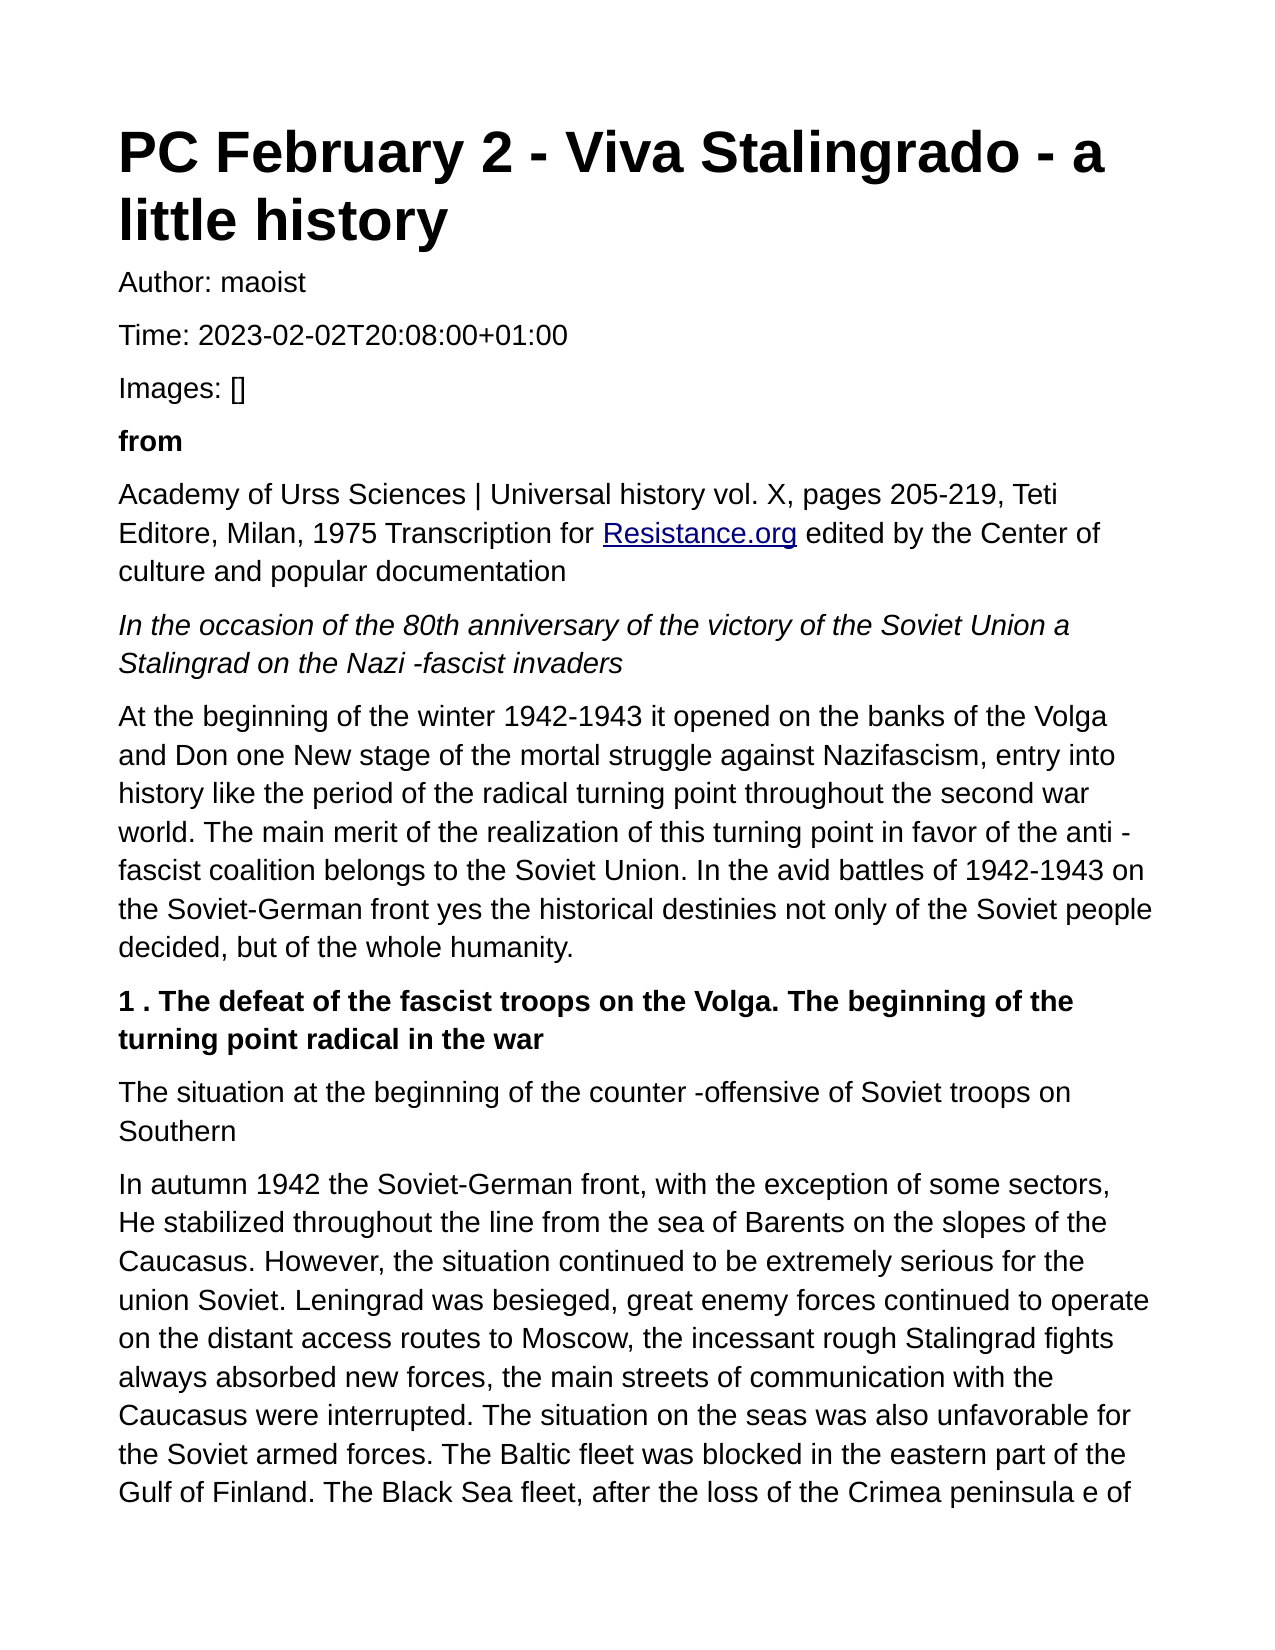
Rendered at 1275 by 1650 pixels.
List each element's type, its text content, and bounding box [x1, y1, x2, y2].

text Author: maoist [118, 265, 1157, 298]
text The situation at the beginning of the counter -offensive of Soviet troops on Southern [118, 1075, 1157, 1147]
text In the occasion of the 80th anniversary of the victory of the Soviet Union a Stalingrad on the Nazi -fascist invaders [118, 607, 1157, 679]
text Images: [] [118, 371, 1157, 404]
text Time: 2023-02-02T20:08:00+01:00 [118, 318, 1157, 351]
text In autumn 1942 the Soviet-German front, with the exception of some sectors, He stabilized throughout the line from the sea of Barents on the slopes of the Caucasus. However, the situation continued to be extremely serious for the union Soviet. Leningrad was besieged, great enemy forces continued to operate on the distant access routes to Moscow, the incessant rough Stalingrad fights always absorbed new forces, the main streets of communication with the Caucasus were interrupted. The situation on the seas was also unfavorable for the Soviet armed forces. The Baltic fleet was blocked in the eastern part of the Gulf of Finland. The Black Sea fleet, after the loss of the Crimea peninsula e of [118, 1167, 1157, 1509]
text Academy of Urss Sciences | Universal history vol. X, pages 205-219, Teti Editore, Milan, 1975 Transcription for Resistance.org edited by the Center of culture and popular documentation [118, 477, 1157, 588]
text from [118, 424, 1157, 458]
text At the beginning of the winter 1942-1943 it opened on the banks of the Volga and Don one New stage of the mortal struggle against Nazifascism, entry into history like the period of the radical turning point throughout the second war world. The main merit of the realization of this turning point in favor of the anti -fascist coalition belongs to the Soviet Union. In the avid battles of 1942-1943 on the Soviet-German front yes the historical destinies not only of the Soviet people decided, but of the whole humanity. [118, 699, 1157, 964]
subtitle PC February 2 - Viva Stalingrado - a little history [118, 118, 1157, 252]
text 1 . The defeat of the fascist troops on the Volga. The beginning of the turning point radical in the war [118, 983, 1157, 1056]
